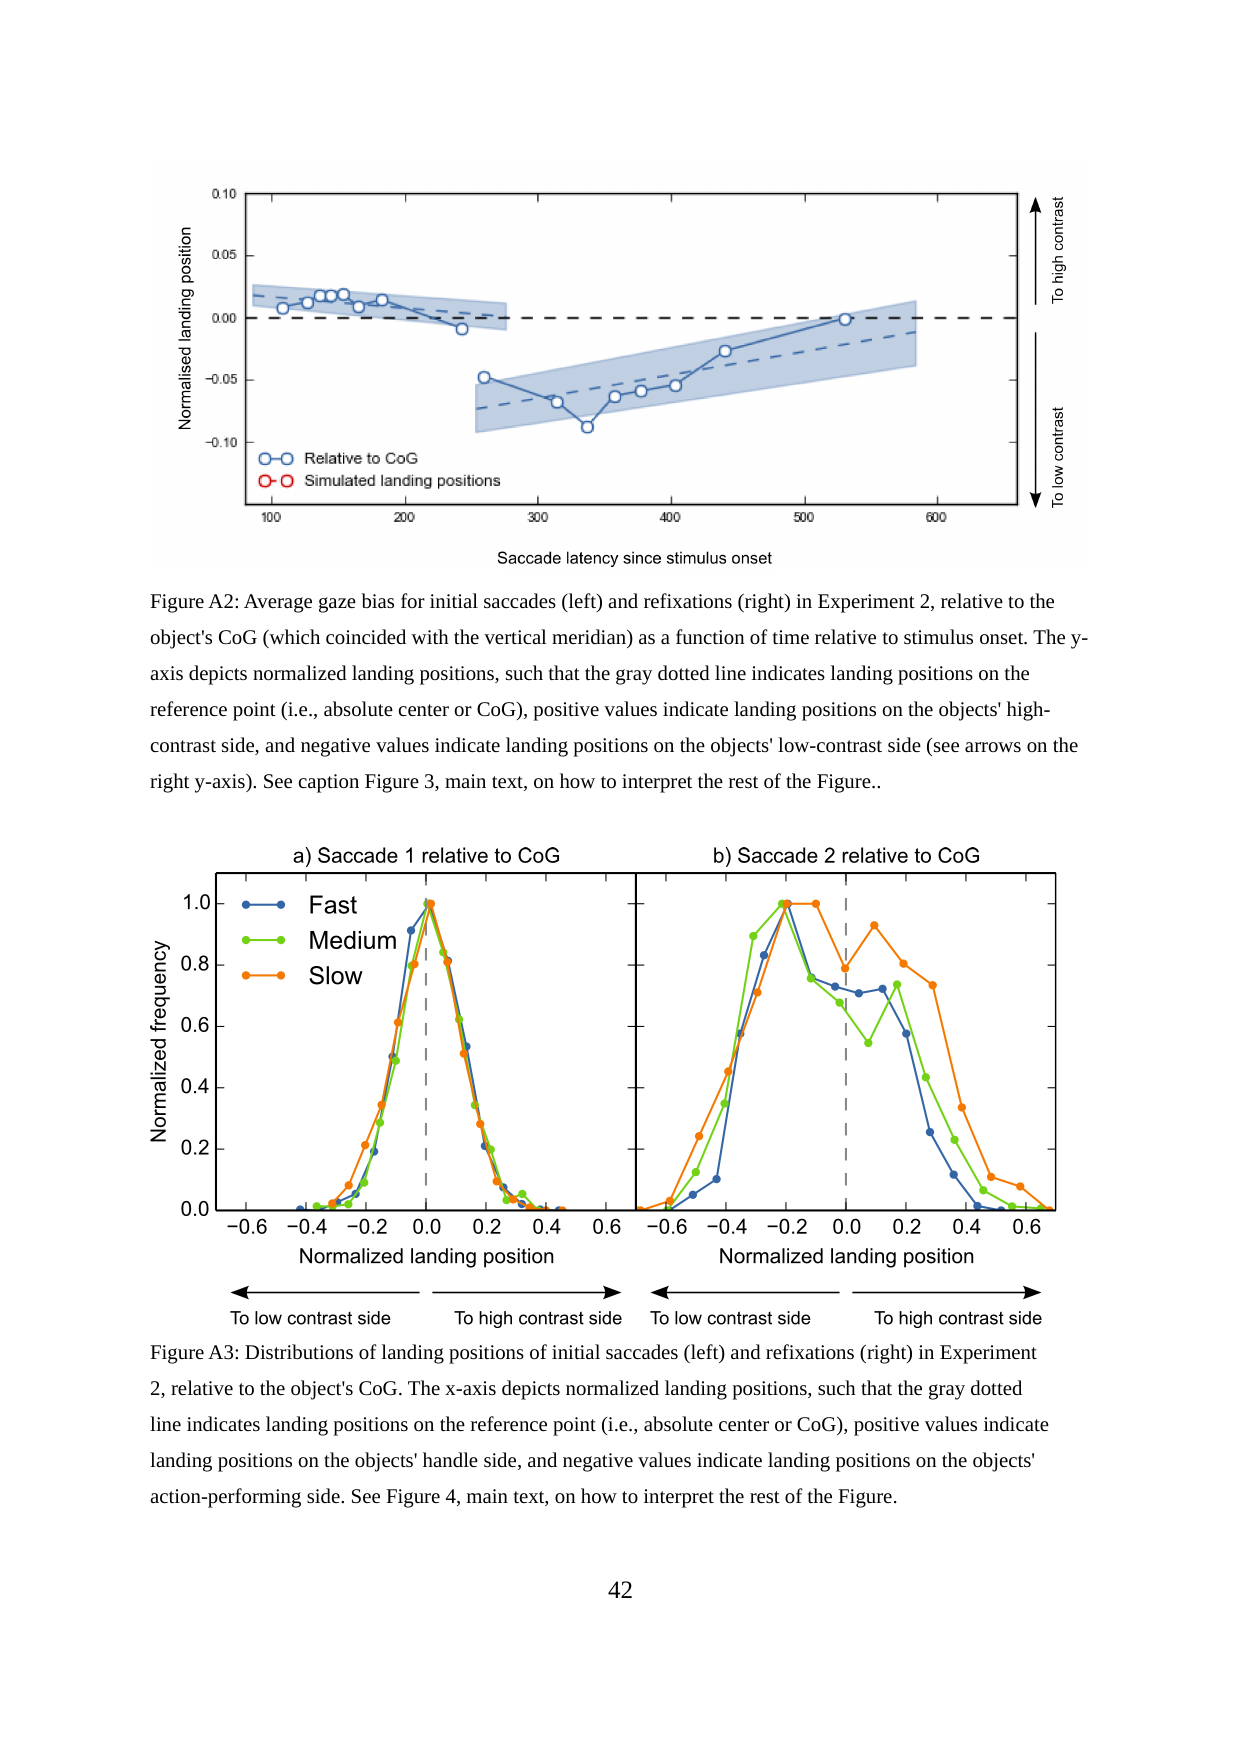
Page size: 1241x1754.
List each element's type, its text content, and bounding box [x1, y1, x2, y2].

text Figure A2: Average gaze bias for initial saccades (left) and refixations (right) in Experiment 2, relative to the object's CoG (which coincided with the vertical meridian) as a function of time relative to stimulus onset. The y-axis depicts normalized landing positions, such that the gray dotted line indicates landing positions on the reference point (i.e., absolute center or CoG), positive values indicate landing positions on the objects' high-contrast side, and negative values indicate landing positions on the objects' low-contrast side (see arrows on the right y-axis). See caption Figure 3, main text, on how to interpret the rest of the Figure.. [150, 578, 1091, 793]
picture [150, 162, 1091, 578]
picture [150, 847, 1057, 1328]
text Figure A3: Distributions of landing positions of initial saccades (left) and refixations (right) in Experiment 2, relative to the object's CoG. The x-axis depicts normalized landing positions, such that the gray dotted line indicates landing positions on the reference point (i.e., absolute center or CoG), positive values indicate landing positions on the objects' handle side, and negative values indicate landing positions on the objects' action-performing side. See Figure 4, main text, on how to interpret the rest of the Figure. [150, 1328, 1056, 1508]
